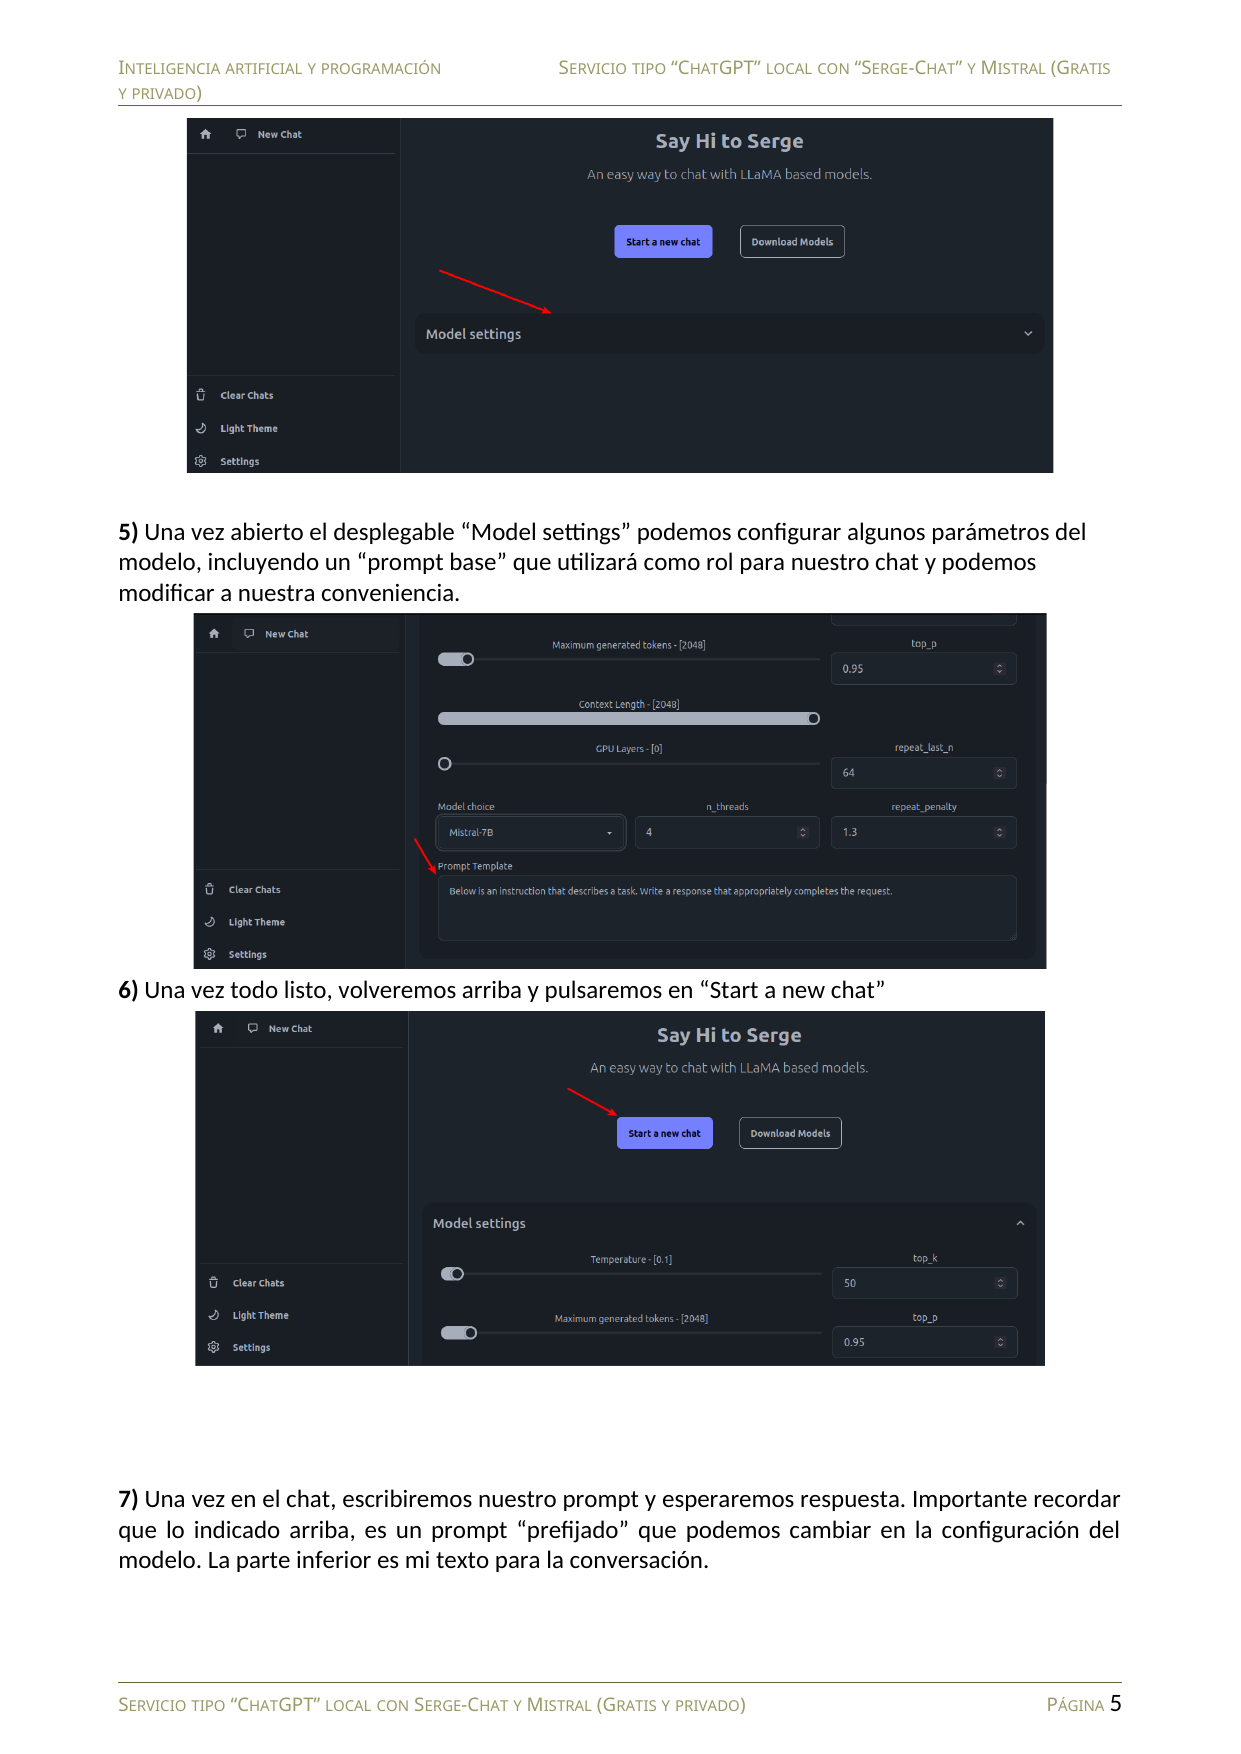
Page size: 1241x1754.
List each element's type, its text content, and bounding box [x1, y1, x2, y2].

picture [186, 118, 1054, 473]
text 5) Una vez abierto el desplegable “Model settings” podemos configurar algunos parámetros del modelo, incluyendo un “prompt base” que utilizará como rol para nuestro chat y podemos modificar a nuestra conveniencia. [118, 516, 1122, 607]
picture [195, 1011, 1045, 1366]
picture [193, 613, 1047, 969]
text 6) Una vez todo listo, volveremos arriba y pulsaremos en “Start a new chat” [118, 975, 1122, 1005]
text 7) Una vez en el chat, escribiremos nuestro prompt y esperaremos respuesta. Importante recordar que lo indicado arriba, es un prompt “prefijado” que podemos cambiar en la configuración del modelo. La parte inferior es mi texto para la conversación. [118, 1483, 1122, 1575]
